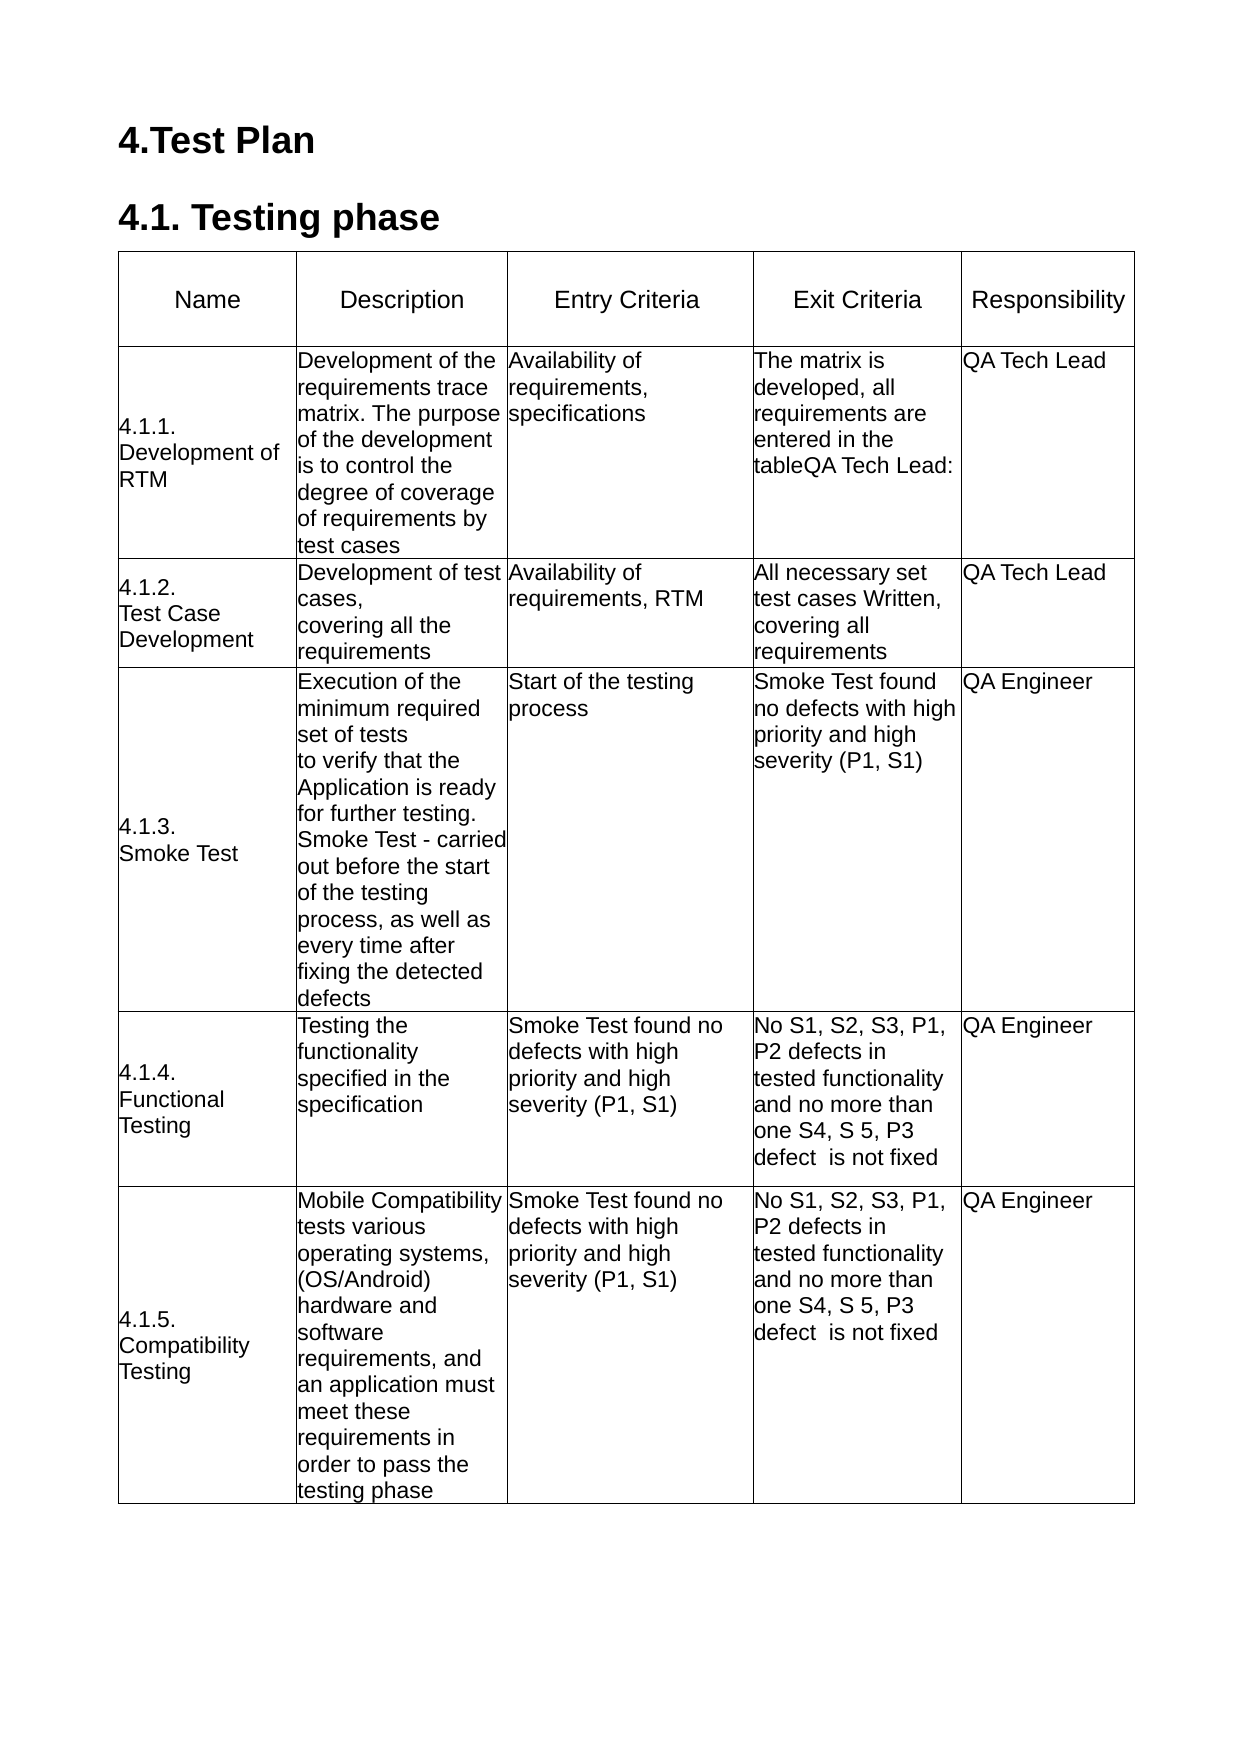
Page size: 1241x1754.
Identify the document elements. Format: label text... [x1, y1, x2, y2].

table_cell The matrix is developed, all requirements are entered in the tableQA Tech Lead: [754, 347, 961, 558]
table_cell QA Tech Lead [962, 559, 1134, 667]
subtitle 4.1. Testing phase [118, 195, 1122, 238]
table_cell Development of the requirements trace matrix. The purpose of the development is to control the degree of coverage of requirements by test cases [297, 347, 507, 558]
table_cell Smoke Test found no defects with high priority and high severity (P1, S1) [508, 1012, 753, 1186]
table_header Entry Criteria [508, 252, 753, 346]
table_cell QA Engineer [962, 1012, 1134, 1186]
table_cell Start of the testing process [508, 668, 753, 1011]
table_cell Development of test cases, covering all the requirements [297, 559, 507, 667]
table_cell Availability of requirements, specifications [508, 347, 753, 558]
table_header Name [119, 252, 296, 346]
table_cell Smoke Test found no defects with high priority and high severity (P1, S1) [508, 1187, 753, 1503]
table_cell 4.1.1. Development of RTM [119, 347, 296, 558]
table_header Responsibility [962, 252, 1134, 346]
table_cell 4.1.4. Functional Testing [119, 1012, 296, 1186]
table_cell All necessary set test cases Written, covering all requirements [754, 559, 961, 667]
table_cell No S1, S2, S3, P1, P2 defects in tested functionality and no more than one S4, S 5, P3 defect is not fixed [754, 1187, 961, 1503]
table_cell Mobile Compatibility tests various operating systems, (OS/Android) hardware and software requirements, and an application must meet these requirements in order to pass the testing phase [297, 1187, 507, 1503]
table_cell Availability of requirements, RTM [508, 559, 753, 667]
subtitle 4.Test Plan [118, 118, 1122, 162]
table_header Exit Criteria [754, 252, 961, 346]
table_cell Smoke Test found no defects with high priority and high severity (P1, S1) [754, 668, 961, 1011]
table_cell 4.1.3. Smoke Test [119, 668, 296, 1011]
table_cell 4.1.5. Compatibility Testing [119, 1187, 296, 1503]
table_header Description [297, 252, 507, 346]
table_cell QA Engineer [962, 668, 1134, 1011]
table_cell 4.1.2. Test Case Development [119, 559, 296, 667]
table_cell Testing the functionality specified in the specification [297, 1012, 507, 1186]
table_cell Execution of the minimum required set of tests to verify that the Application is ready for further testing. Smoke Test - carried out before the start of the testing process, as well as every time after fixing the detected defects [297, 668, 507, 1011]
table_cell QA Tech Lead [962, 347, 1134, 558]
table_cell No S1, S2, S3, P1, P2 defects in tested functionality and no more than one S4, S 5, P3 defect is not fixed [754, 1012, 961, 1186]
table_cell QA Engineer [962, 1187, 1134, 1503]
